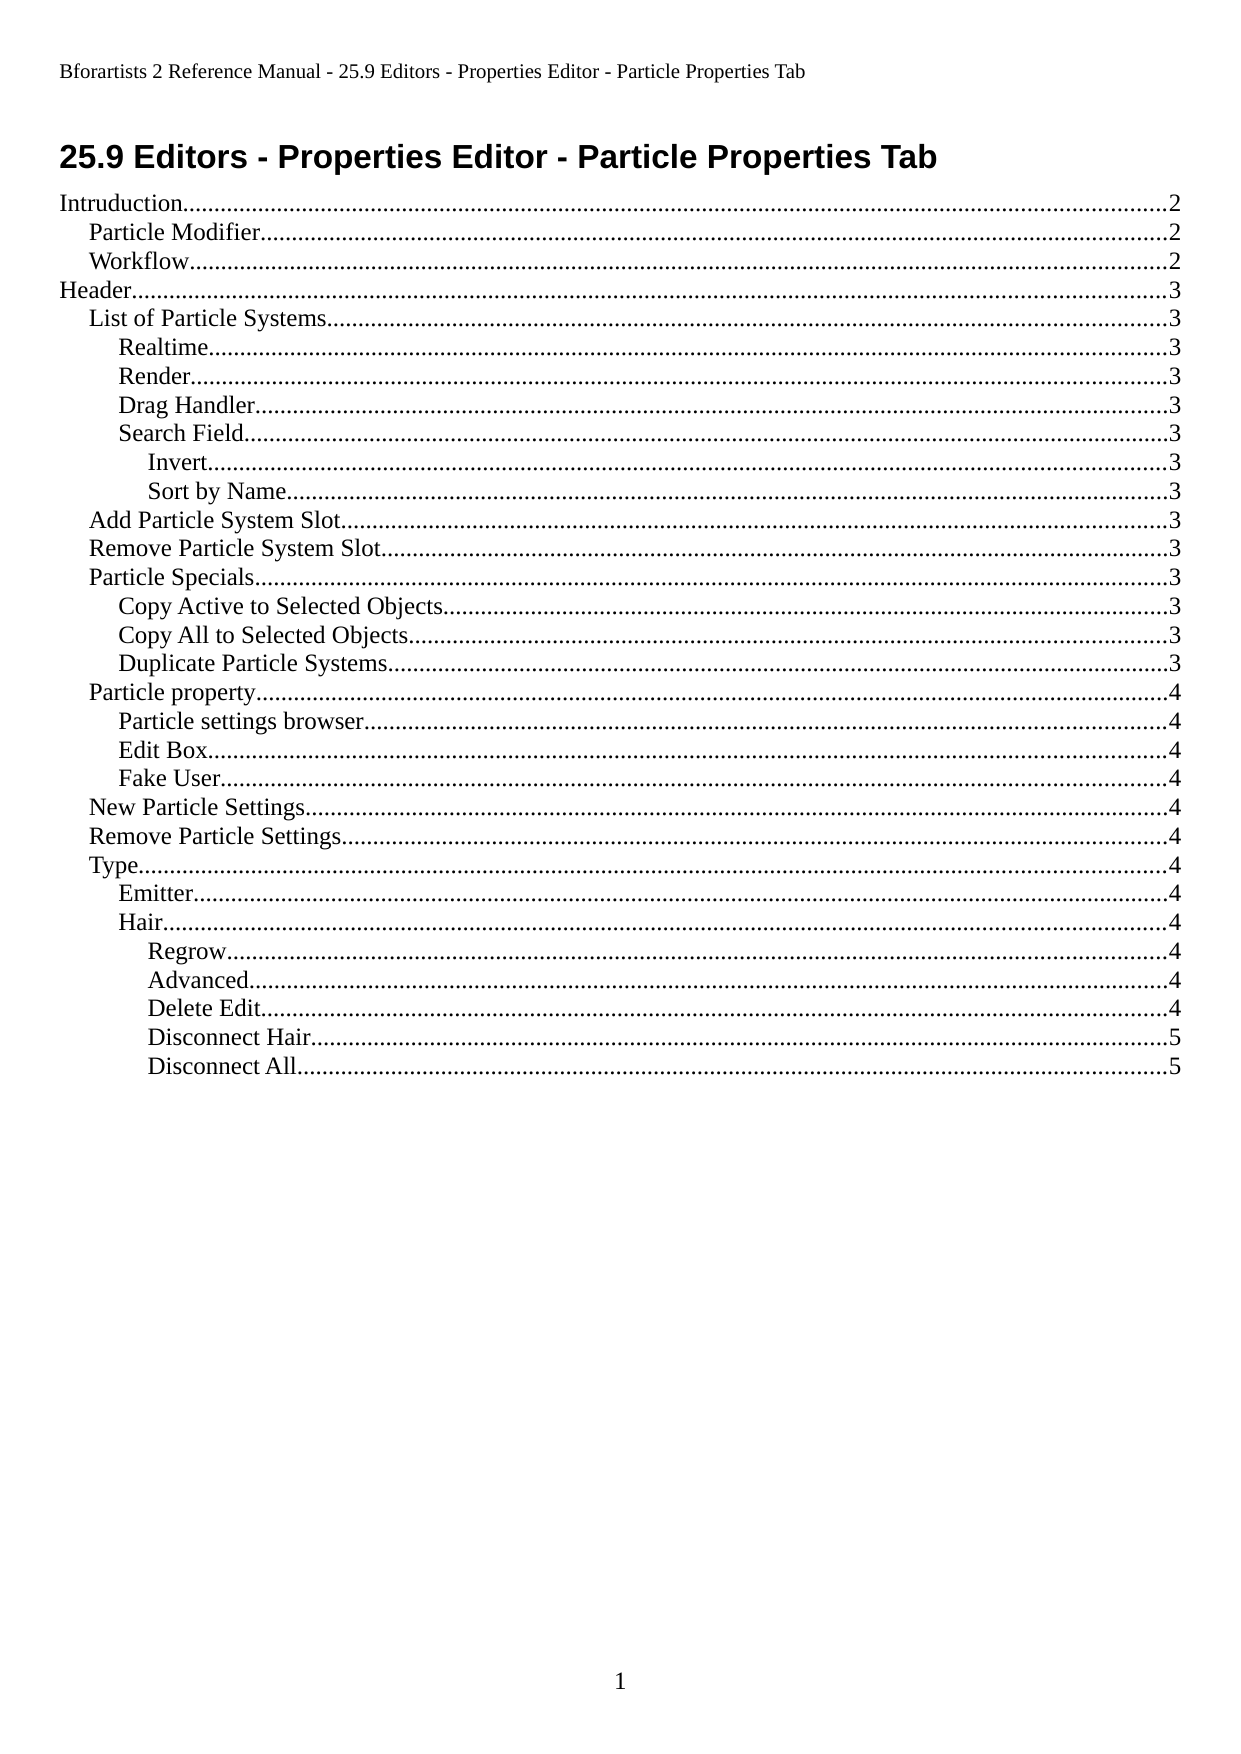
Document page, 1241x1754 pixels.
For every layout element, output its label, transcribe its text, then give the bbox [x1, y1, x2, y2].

text Disconnect All 5 [147, 1051, 1181, 1080]
text Render 3 [118, 361, 1181, 390]
text Header 3 [59, 275, 1181, 303]
text Invert 3 [147, 447, 1181, 476]
text Realtime 3 [118, 332, 1181, 361]
text Fake User 4 [118, 763, 1181, 792]
text Drag Handler 3 [118, 390, 1181, 418]
text Duplicate Particle Systems 3 [118, 648, 1181, 677]
text Regrow 4 [147, 936, 1181, 965]
text Copy Active to Selected Objects 3 [118, 591, 1181, 620]
text Emitter 4 [118, 878, 1181, 907]
subtitle 25.9 Editors - Properties Editor - Particle Properties Tab [59, 138, 1181, 176]
text New Particle Settings 4 [88, 792, 1181, 821]
text Particle Modifier 2 [88, 217, 1181, 246]
text List of Particle Systems 3 [88, 303, 1181, 332]
text Sort by Name 3 [147, 476, 1181, 505]
text Particle Specials 3 [88, 562, 1181, 591]
text Intruduction 2 [59, 188, 1181, 217]
text Edit Box 4 [118, 735, 1181, 763]
text Remove Particle System Slot 3 [88, 533, 1181, 562]
text Workflow 2 [88, 246, 1181, 275]
text Hair 4 [118, 907, 1181, 936]
text Copy All to Selected Objects 3 [118, 620, 1181, 648]
text Particle property 4 [88, 677, 1181, 706]
text Advanced 4 [147, 965, 1181, 993]
text Particle settings browser 4 [118, 706, 1181, 735]
text Add Particle System Slot 3 [88, 505, 1181, 533]
text Delete Edit 4 [147, 993, 1181, 1022]
text Search Field 3 [118, 418, 1181, 447]
text Type 4 [88, 850, 1181, 878]
text Remove Particle Settings 4 [88, 821, 1181, 850]
text Disconnect Hair 5 [147, 1022, 1181, 1051]
